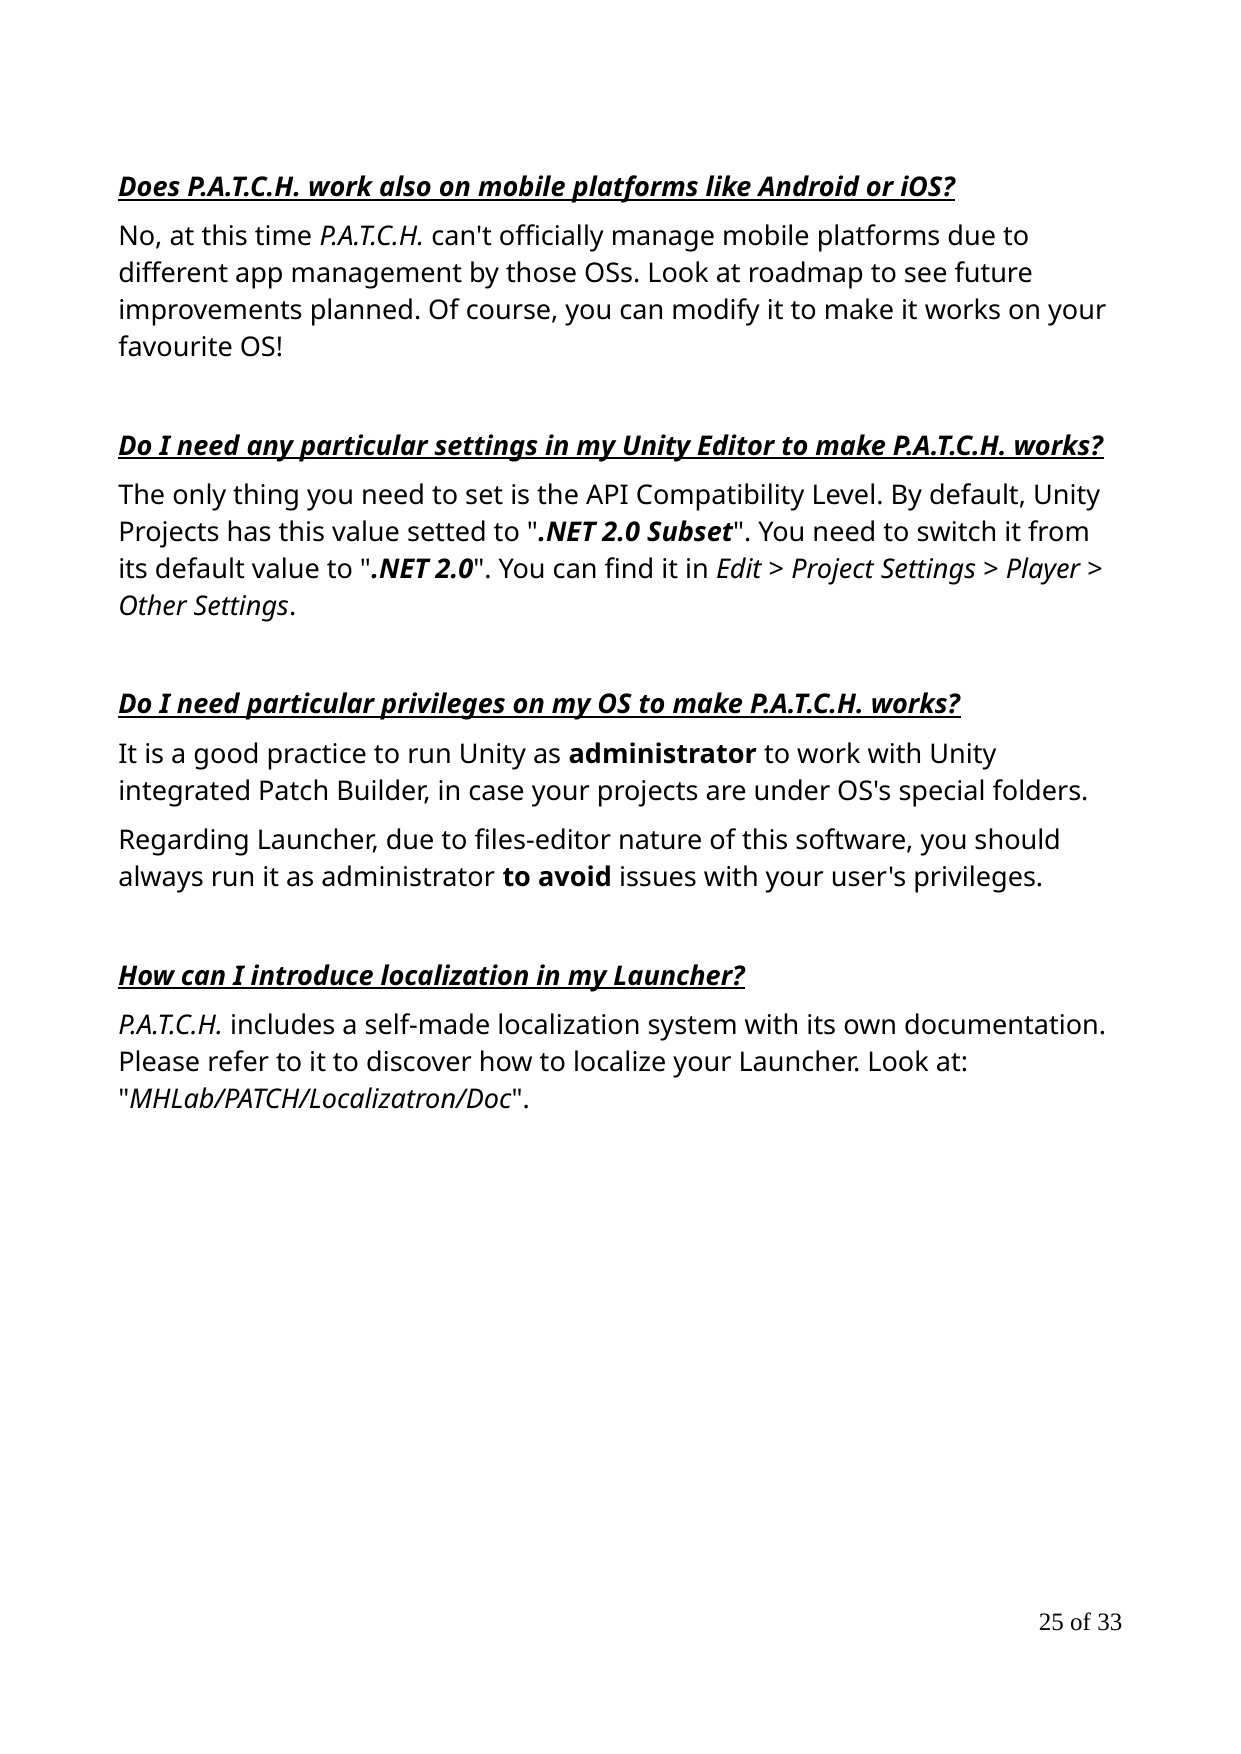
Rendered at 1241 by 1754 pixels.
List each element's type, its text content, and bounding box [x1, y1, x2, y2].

text It is a good practice to run Unity as administrator to work with Unity integrated Patch Builder, in case your projects are under OS's special folders. [118, 734, 1122, 808]
text Regarding Launcher, due to files-editor nature of this software, you should always run it as administrator to avoid issues with your user's privileges. [118, 821, 1122, 894]
text P.A.T.C.H. includes a self-made localization system with its own documentation. Please refer to it to discover how to localize your Launcher. Look at: "MHLab/PATCH/Localizatron/Doc". [118, 1006, 1122, 1116]
text Do I need particular privileges on my OS to make P.A.T.C.H. works? [118, 685, 1122, 722]
text No, at this time P.A.T.C.H. can't officially manage mobile platforms due to different app management by those OSs. Look at roadmap to see future improvements planned. Of course, you can modify it to make it works on your favourite OS! [118, 217, 1122, 364]
text The only thing you need to set is the API Compatibility Level. By default, Unity Projects has this value setted to ".NET 2.0 Subset". You need to switch it from its default value to ".NET 2.0". You can find it in Edit > Project Settings > Player > Other Settings. [118, 476, 1122, 623]
text How can I introduce localization in my Launcher? [118, 956, 1122, 993]
text Do I need any particular settings in my Unity Editor to make P.A.T.C.H. works? [118, 426, 1122, 463]
text Does P.A.T.C.H. work also on mobile platforms like Android or iOS? [118, 167, 1122, 204]
